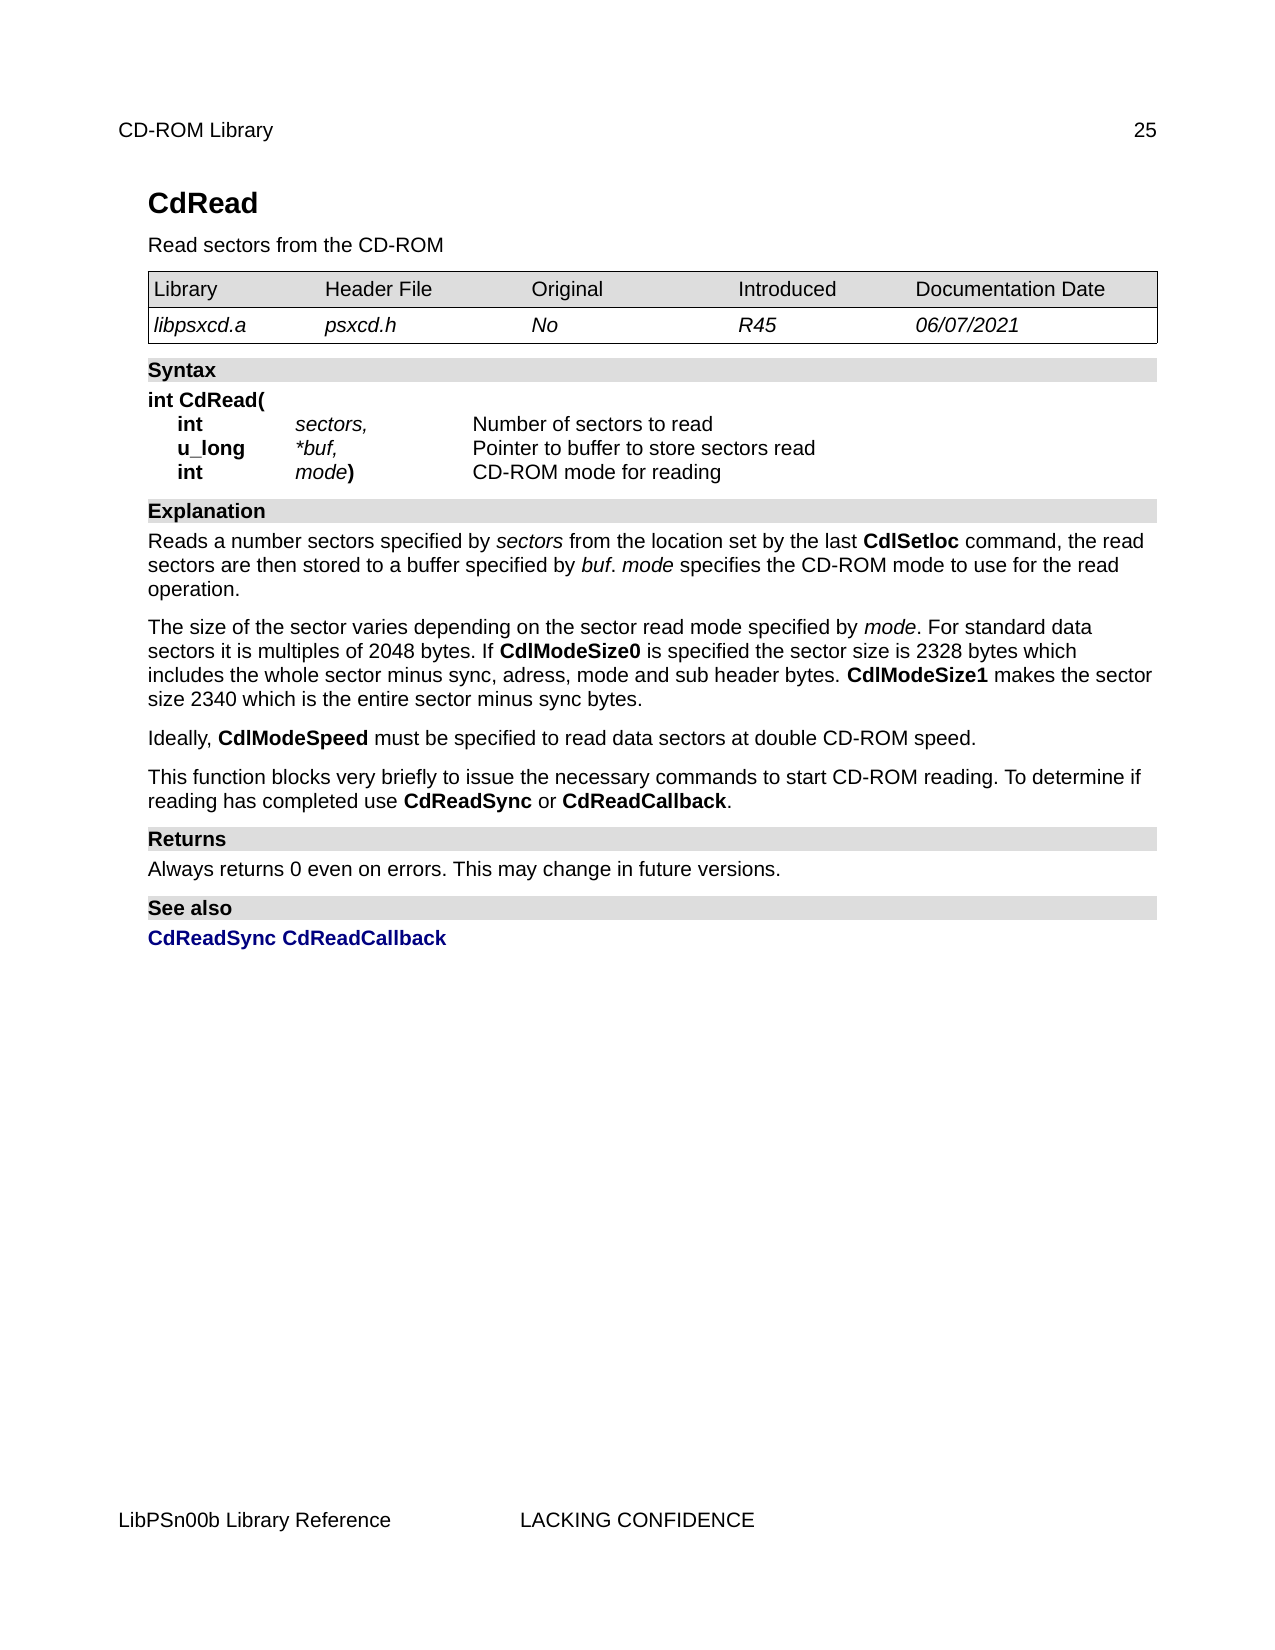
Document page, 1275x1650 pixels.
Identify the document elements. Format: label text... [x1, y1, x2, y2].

text int CdRead( [148, 388, 1157, 412]
subtitle Syntax [148, 358, 1157, 382]
subtitle Explanation [148, 499, 1157, 523]
subtitle Returns [148, 827, 1157, 851]
subtitle See also [148, 896, 1157, 920]
text int sectors, Number of sectors to read [148, 412, 1157, 436]
text Read sectors from the CD-ROM [148, 232, 1157, 256]
text libpsxcd.a psxcd.h No R45 06/07/2021 [149, 308, 1157, 343]
text Library Header File Original Introduced Documentation Date [149, 272, 1157, 307]
subtitle CdRead [148, 186, 1157, 220]
text Always returns 0 even on errors. This may change in future versions. [148, 857, 1157, 881]
text u_long *buf, Pointer to buffer to store sectors read [148, 436, 1157, 460]
text Reads a number sectors specified by sectors from the location set by the last CdlSetloc command, the read sectors are then stored to a buffer specified by buf. mode specifies the CD-ROM mode to use for the read operation. [148, 528, 1157, 600]
text This function blocks very briefly to issue the necessary commands to start CD-ROM reading. To determine if reading has completed use CdReadSync or CdReadCallback. [148, 764, 1157, 812]
text The size of the sector varies depending on the sector read mode specified by mode. For standard data sectors it is multiples of 2048 bytes. If CdlModeSize0 is specified the sector size is 2328 bytes which includes the whole sector minus sync, adress, mode and sub header bytes. CdlModeSize1 makes the sector size 2340 which is the entire sector minus sync bytes. [148, 615, 1157, 711]
text Ideally, CdlModeSpeed must be specified to read data sectors at double CD-ROM speed. [148, 726, 1157, 750]
text int mode) CD-ROM mode for reading [148, 460, 1157, 484]
text CdReadSync CdReadCallback [148, 926, 1157, 950]
